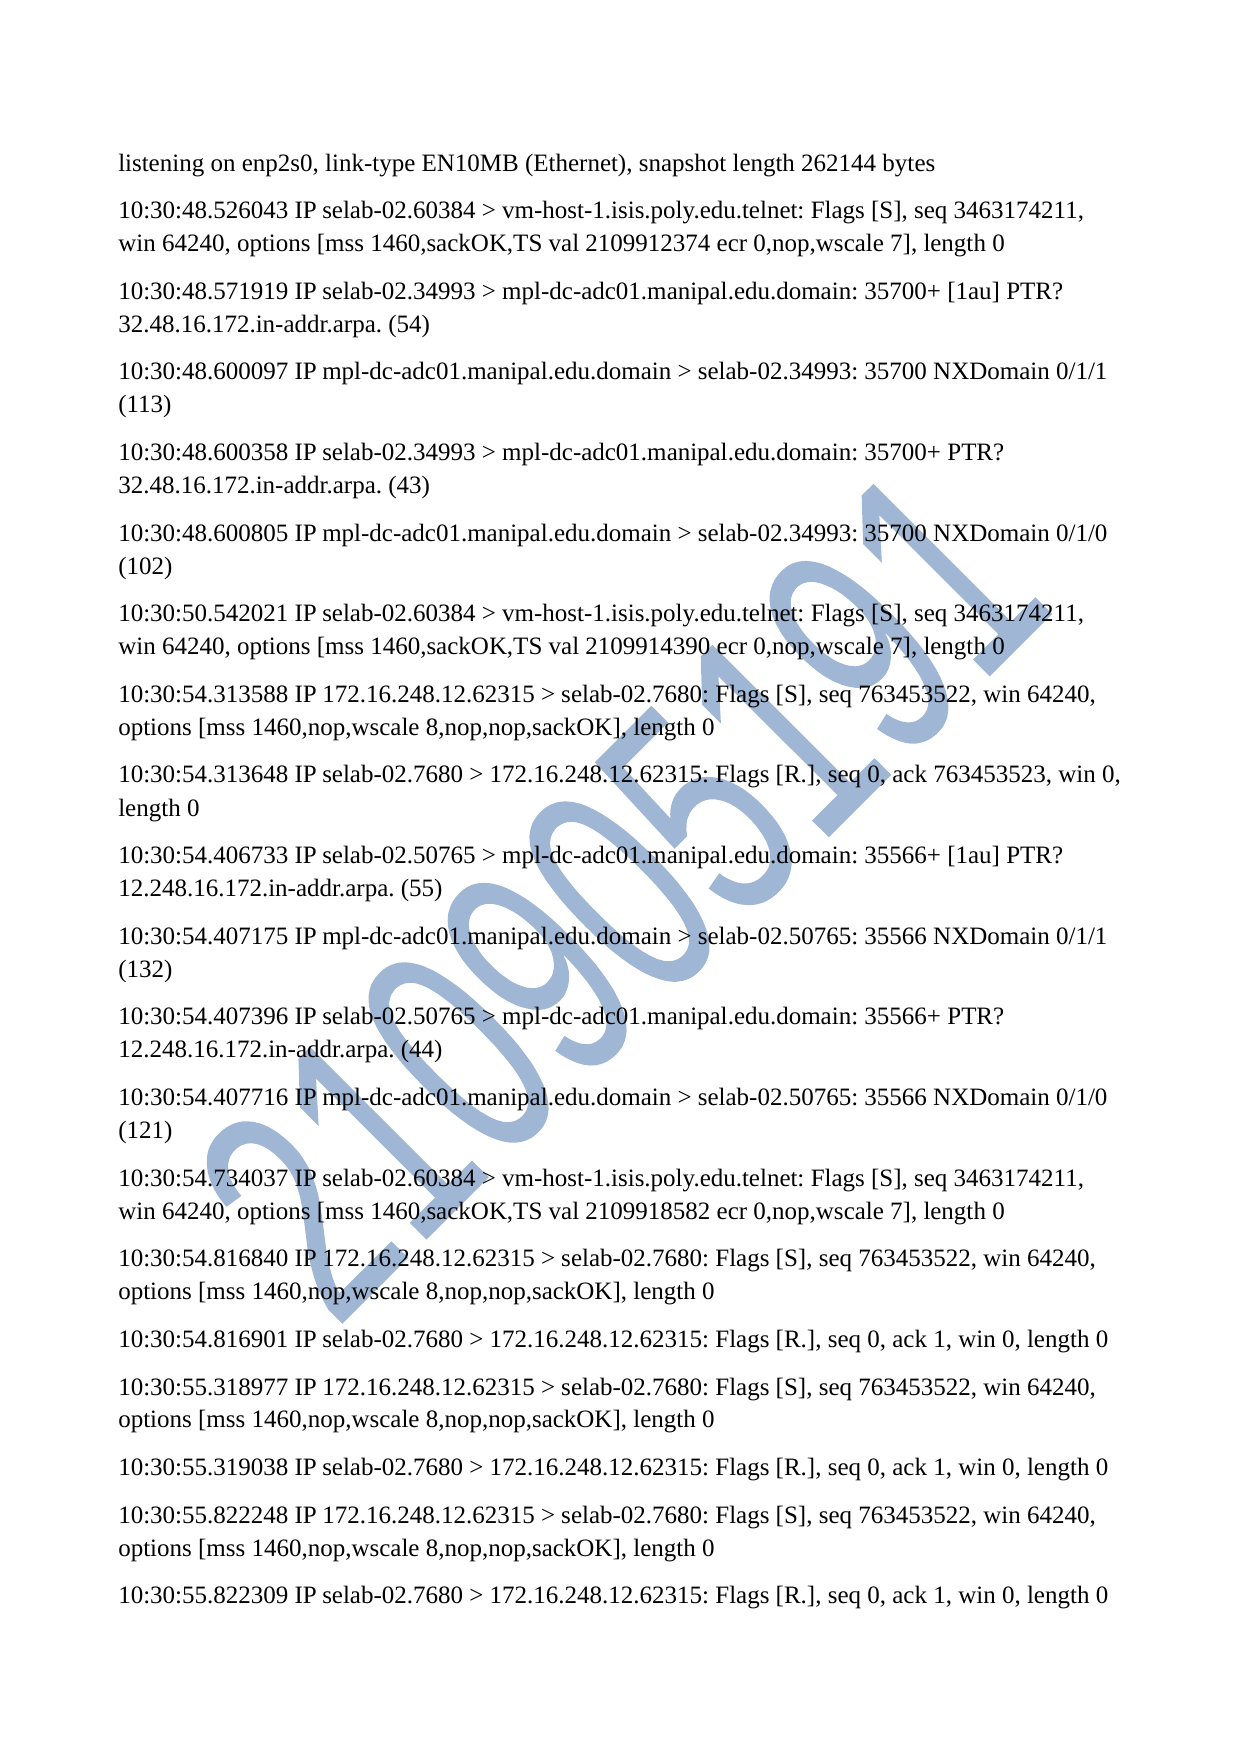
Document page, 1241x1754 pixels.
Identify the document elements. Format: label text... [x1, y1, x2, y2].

text 10:30:54.406733 IP selab-02.50765 > mpl-dc-adc01.manipal.edu.domain: 35566+ [1au] PTR? 12.248.16.172.in-addr.arpa. (55) [118, 840, 561, 902]
text 10:30:54.313588 IP 172.16.248.12.62315 > selab-02.7680: Flags [S], seq 763453522, win 64240, options [mss 1460,nop,wscale 8,nop,nop,sackOK], length 0 [748, 679, 928, 741]
text 10:30:54.407396 IP selab-02.50765 > mpl-dc-adc01.manipal.edu.domain: 35566+ PTR? 12.248.16.172.in-addr.arpa. (44) [606, 1001, 1122, 1063]
text 10:30:55.319038 IP selab-02.7680 > 172.16.248.12.62315: Flags [R.], seq 0, ack 1, win 0, length 0 [118, 1452, 1122, 1481]
text 10:30:54.407175 IP mpl-dc-adc01.manipal.edu.domain > selab-02.50765: 35566 NXDomain 0/1/1 (132) [118, 921, 482, 983]
text 10:30:55.822309 IP selab-02.7680 > 172.16.248.12.62315: Flags [R.], seq 0, ack 1, win 0, length 0 [118, 1580, 1122, 1609]
text 10:30:54.313648 IP selab-02.7680 > 172.16.248.12.62315: Flags [R.], seq 0, ack 763453523, win 0, length 0 [624, 759, 836, 821]
text 10:30:54.313588 IP 172.16.248.12.62315 > selab-02.7680: Flags [S], seq 763453522, win 64240, options [mss 1460,nop,wscale 8,nop,nop,sackOK], length 0 [929, 679, 1122, 741]
text 10:30:48.600805 IP mpl-dc-adc01.manipal.edu.domain > selab-02.34993: 35700 NXDomain 0/1/0 (102) [118, 518, 942, 579]
text 10:30:54.407396 IP selab-02.50765 > mpl-dc-adc01.manipal.edu.domain: 35566+ PTR? 12.248.16.172.in-addr.arpa. (44) [477, 1001, 606, 1063]
text 10:30:48.600097 IP mpl-dc-adc01.manipal.edu.domain > selab-02.34993: 35700 NXDomain 0/1/1 (113) [118, 356, 1122, 418]
text 10:30:54.816840 IP 172.16.248.12.62315 > selab-02.7680: Flags [S], seq 763453522, win 64240, options [mss 1460,nop,wscale 8,nop,nop,sackOK], length 0 [118, 1243, 325, 1305]
text 10:30:54.734037 IP selab-02.60384 > vm-host-1.isis.poly.edu.telnet: Flags [S], seq 3463174211, win 64240, options [mss 1460,sackOK,TS val 2109918582 ecr 0,nop,wscale 7], length 0 [307, 1163, 434, 1224]
text 10:30:54.407716 IP mpl-dc-adc01.manipal.edu.domain > selab-02.50765: 35566 NXDomain 0/1/0 (121) [118, 1082, 380, 1144]
text 10:30:48.600805 IP mpl-dc-adc01.manipal.edu.domain > selab-02.34993: 35700 NXDomain 0/1/0 (102) [909, 518, 1122, 579]
text 10:30:55.318977 IP 172.16.248.12.62315 > selab-02.7680: Flags [S], seq 763453522, win 64240, options [mss 1460,nop,wscale 8,nop,nop,sackOK], length 0 [118, 1372, 1122, 1433]
text 10:30:54.407175 IP mpl-dc-adc01.manipal.edu.domain > selab-02.50765: 35566 NXDomain 0/1/1 (132) [469, 921, 553, 983]
text 10:30:48.600358 IP selab-02.34993 > mpl-dc-adc01.manipal.edu.domain: 35700+ PTR? 32.48.16.172.in-addr.arpa. (43) [118, 437, 1122, 499]
text 10:30:48.571919 IP selab-02.34993 > mpl-dc-adc01.manipal.edu.domain: 35700+ [1au] PTR? 32.48.16.172.in-addr.arpa. (54) [118, 276, 1122, 338]
text 10:30:50.542021 IP selab-02.60384 > vm-host-1.isis.poly.edu.telnet: Flags [S], seq 3463174211, win 64240, options [mss 1460,sackOK,TS val 2109914390 ecr 0,nop,wscale 7], length 0 [118, 598, 803, 660]
text 10:30:50.542021 IP selab-02.60384 > vm-host-1.isis.poly.edu.telnet: Flags [S], seq 3463174211, win 64240, options [mss 1460,sackOK,TS val 2109914390 ecr 0,nop,wscale 7], length 0 [1008, 598, 1122, 660]
text 10:30:54.407175 IP mpl-dc-adc01.manipal.edu.domain > selab-02.50765: 35566 NXDomain 0/1/1 (132) [556, 921, 1122, 983]
text 10:30:54.734037 IP selab-02.60384 > vm-host-1.isis.poly.edu.telnet: Flags [S], seq 3463174211, win 64240, options [mss 1460,sackOK,TS val 2109918582 ecr 0,nop,wscale 7], length 0 [118, 1163, 304, 1224]
text 10:30:54.406733 IP selab-02.50765 > mpl-dc-adc01.manipal.edu.domain: 35566+ [1au] PTR? 12.248.16.172.in-addr.arpa. (55) [638, 840, 770, 902]
text 10:30:48.526043 IP selab-02.60384 > vm-host-1.isis.poly.edu.telnet: Flags [S], seq 3463174211, win 64240, options [mss 1460,sackOK,TS val 2109912374 ecr 0,nop,wscale 7], length 0 [118, 195, 1122, 257]
text 10:30:54.407716 IP mpl-dc-adc01.manipal.edu.domain > selab-02.50765: 35566 NXDomain 0/1/0 (121) [446, 1082, 527, 1122]
text 10:30:54.313648 IP selab-02.7680 > 172.16.248.12.62315: Flags [R.], seq 0, ack 763453523, win 0, length 0 [118, 759, 648, 821]
text 10:30:54.816901 IP selab-02.7680 > 172.16.248.12.62315: Flags [R.], seq 0, ack 1, win 0, length 0 [118, 1324, 1122, 1353]
text 10:30:54.313648 IP selab-02.7680 > 172.16.248.12.62315: Flags [R.], seq 0, ack 763453523, win 0, length 0 [847, 759, 1122, 821]
text 10:30:54.816840 IP 172.16.248.12.62315 > selab-02.7680: Flags [S], seq 763453522, win 64240, options [mss 1460,nop,wscale 8,nop,nop,sackOK], length 0 [363, 1243, 1122, 1305]
text 10:30:55.822248 IP 172.16.248.12.62315 > selab-02.7680: Flags [S], seq 763453522, win 64240, options [mss 1460,nop,wscale 8,nop,nop,sackOK], length 0 [118, 1500, 1122, 1562]
text 10:30:50.542021 IP selab-02.60384 > vm-host-1.isis.poly.edu.telnet: Flags [S], seq 3463174211, win 64240, options [mss 1460,sackOK,TS val 2109914390 ecr 0,nop,wscale 7], length 0 [876, 598, 997, 660]
text 10:30:54.407396 IP selab-02.50765 > mpl-dc-adc01.manipal.edu.domain: 35566+ PTR? 12.248.16.172.in-addr.arpa. (44) [118, 1001, 400, 1063]
text listening on enp2s0, link-type EN10MB (Ethernet), snapshot length 262144 bytes [118, 148, 1122, 176]
text 10:30:54.407716 IP mpl-dc-adc01.manipal.edu.domain > selab-02.50765: 35566 NXDomain 0/1/0 (121) [347, 1082, 1122, 1144]
text 10:30:54.407396 IP selab-02.50765 > mpl-dc-adc01.manipal.edu.domain: 35566+ PTR? 12.248.16.172.in-addr.arpa. (44) [390, 1001, 508, 1063]
text 10:30:54.313588 IP 172.16.248.12.62315 > selab-02.7680: Flags [S], seq 763453522, win 64240, options [mss 1460,nop,wscale 8,nop,nop,sackOK], length 0 [118, 679, 782, 741]
text 10:30:54.407175 IP mpl-dc-adc01.manipal.edu.domain > selab-02.50765: 35566 NXDomain 0/1/1 (132) [607, 921, 688, 961]
text 10:30:50.542021 IP selab-02.60384 > vm-host-1.isis.poly.edu.telnet: Flags [S], seq 3463174211, win 64240, options [mss 1460,sackOK,TS val 2109914390 ecr 0,nop,wscale 7], length 0 [791, 598, 875, 660]
text 10:30:54.406733 IP selab-02.50765 > mpl-dc-adc01.manipal.edu.domain: 35566+ [1au] PTR? 12.248.16.172.in-addr.arpa. (55) [767, 840, 1122, 902]
text 10:30:54.406733 IP selab-02.50765 > mpl-dc-adc01.manipal.edu.domain: 35566+ [1au] PTR? 12.248.16.172.in-addr.arpa. (55) [551, 840, 669, 902]
text 10:30:54.734037 IP selab-02.60384 > vm-host-1.isis.poly.edu.telnet: Flags [S], seq 3463174211, win 64240, options [mss 1460,sackOK,TS val 2109918582 ecr 0,nop,wscale 7], length 0 [444, 1163, 1122, 1224]
